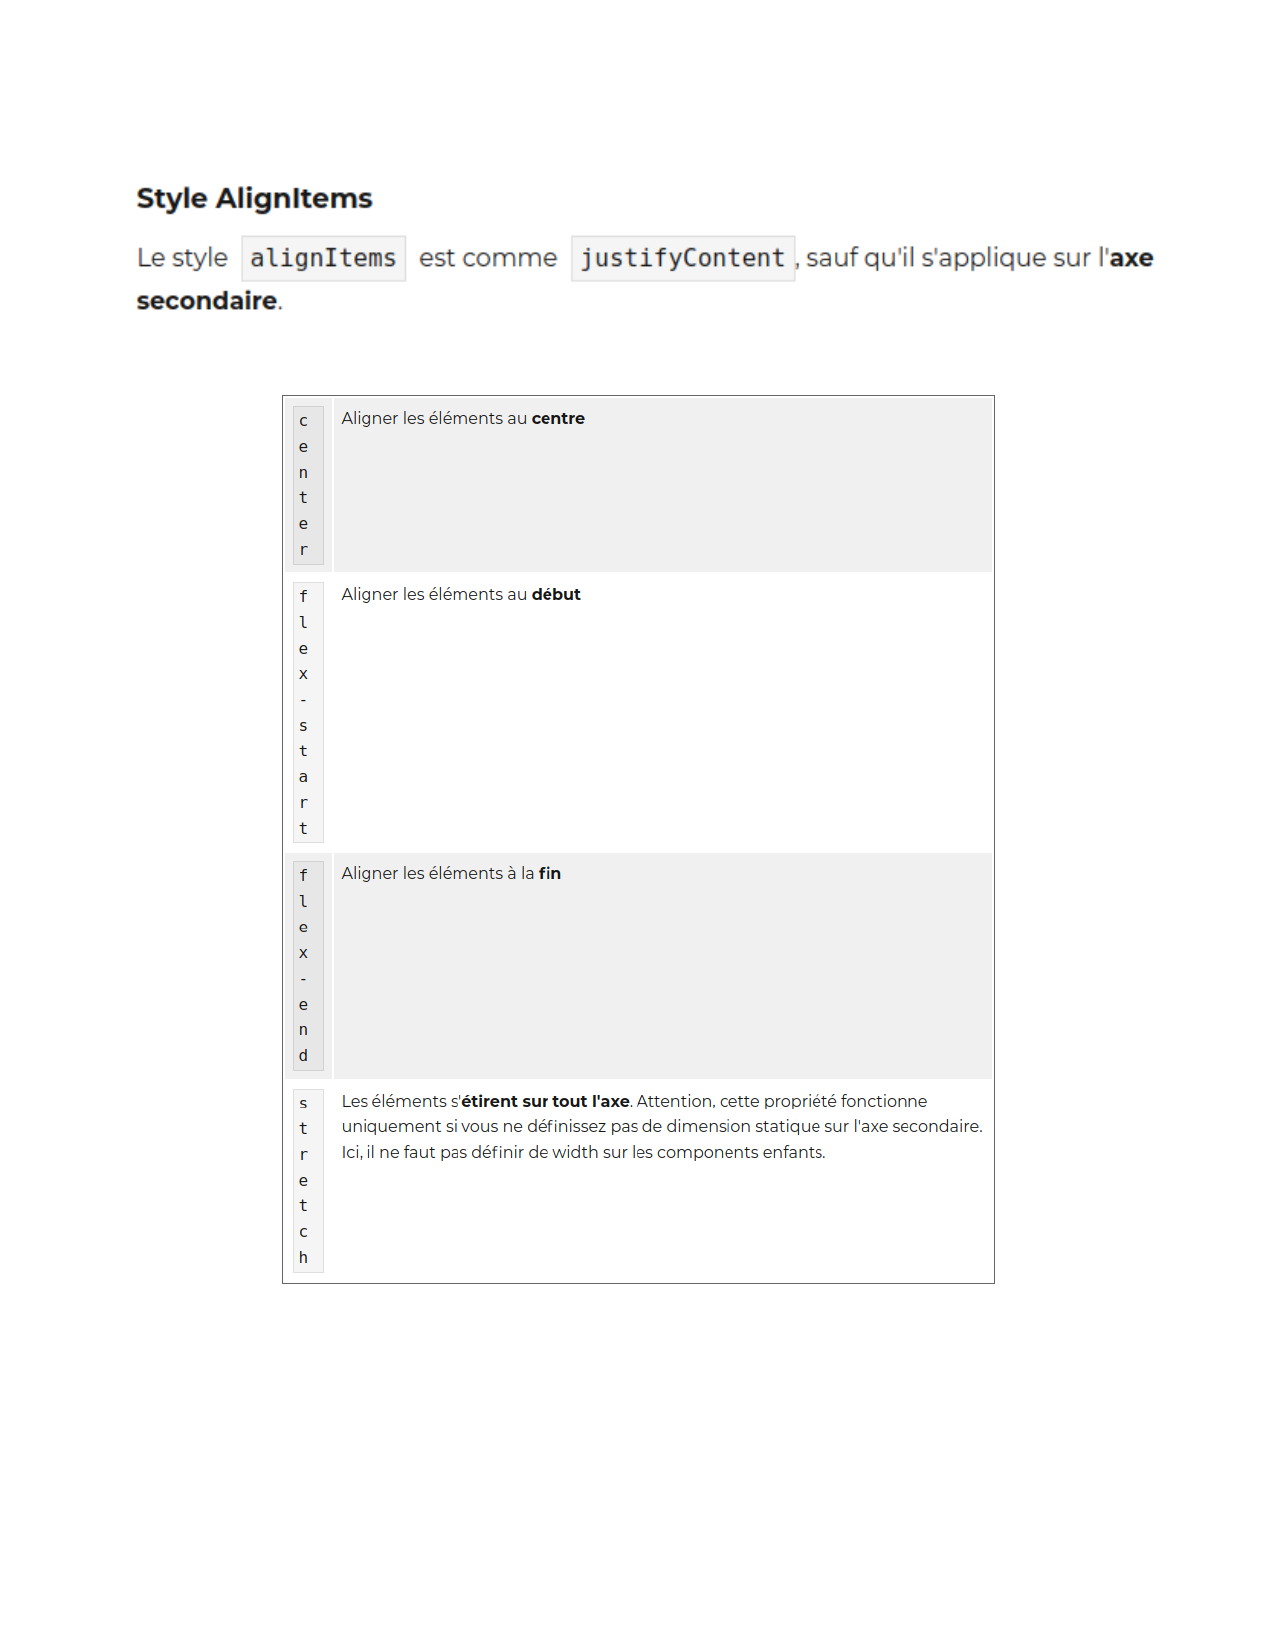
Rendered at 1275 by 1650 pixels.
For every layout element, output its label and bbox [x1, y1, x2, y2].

picture [127, 179, 1167, 325]
picture [278, 392, 997, 1287]
